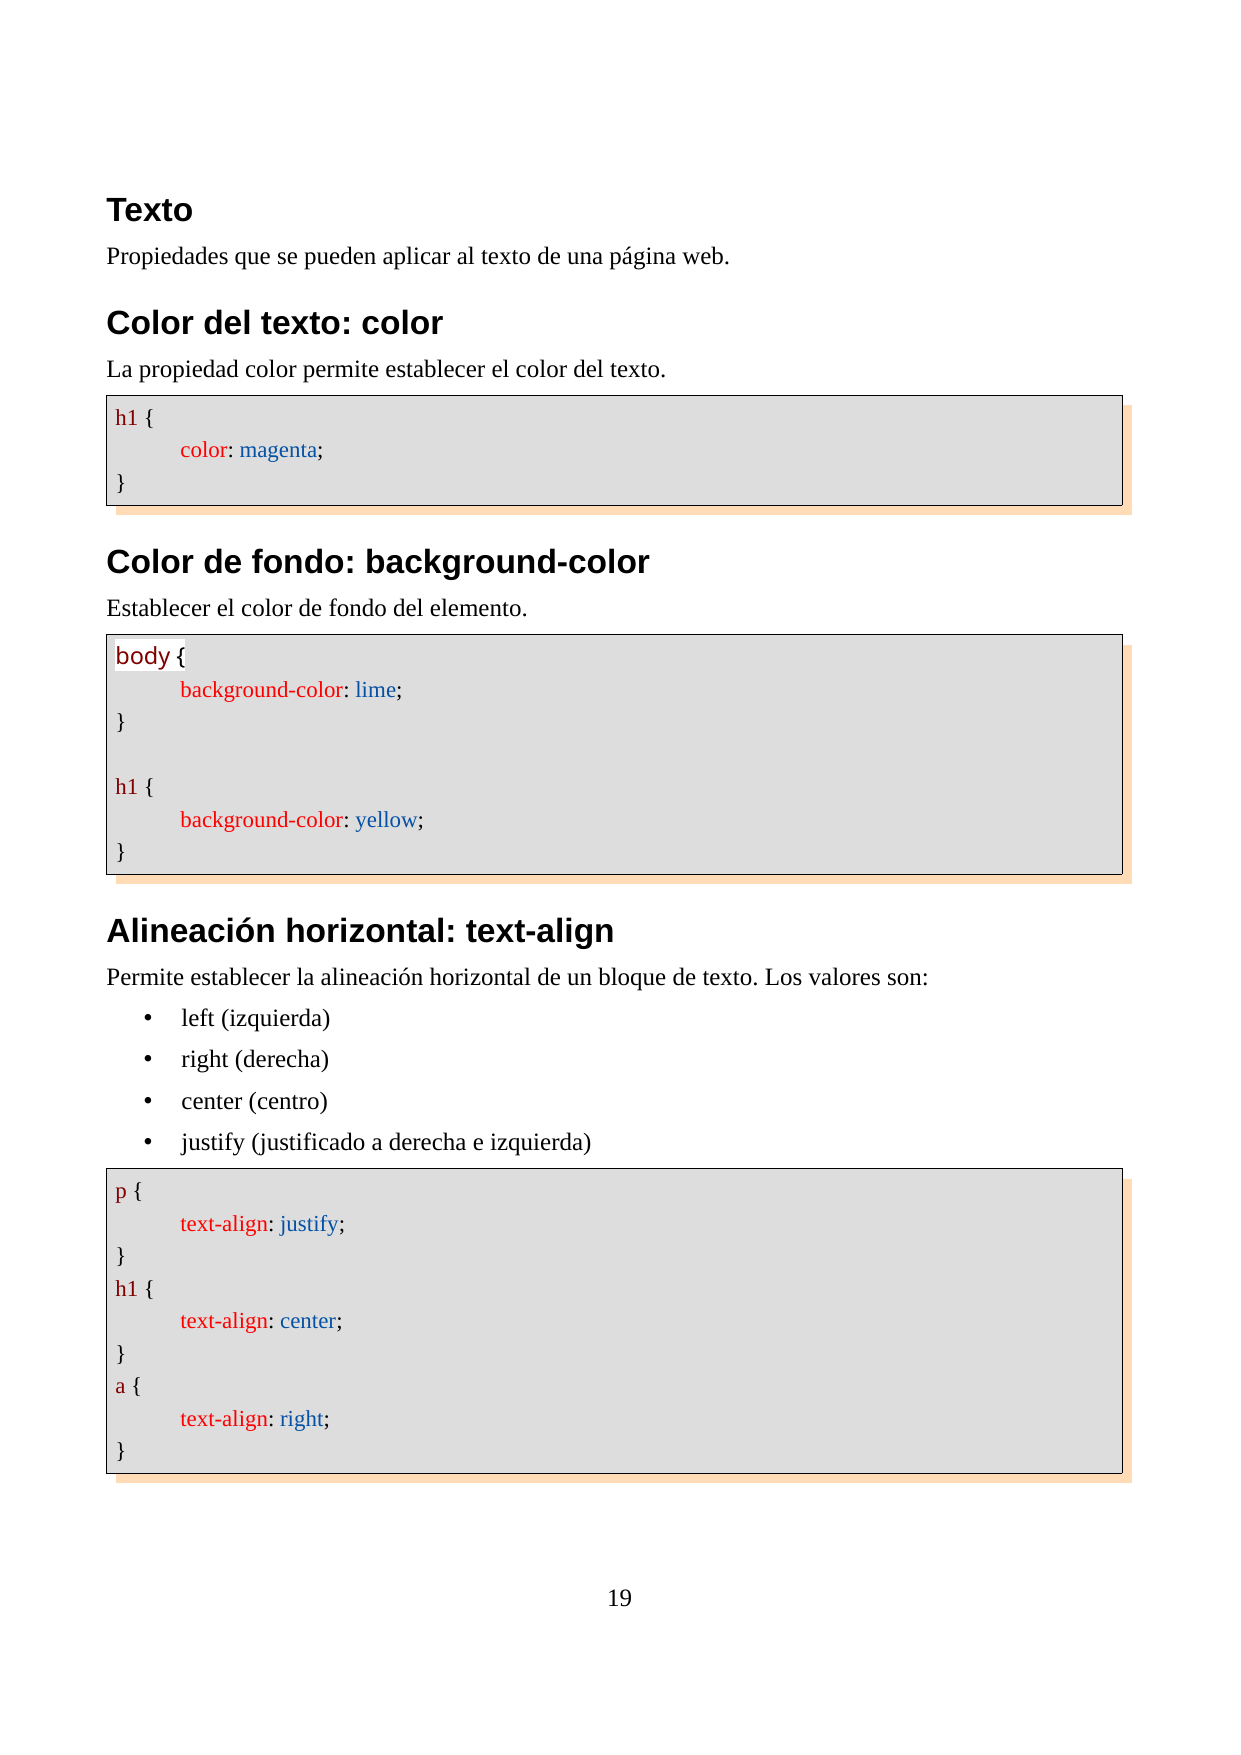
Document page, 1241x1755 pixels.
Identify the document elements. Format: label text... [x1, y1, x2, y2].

text background-color: yellow; [107, 797, 1122, 829]
text Establecer el color de fondo del elemento. [106, 593, 1132, 622]
text text-align: justify; [107, 1201, 1122, 1233]
text h1 { [107, 396, 1122, 428]
text h1 { [107, 1266, 1122, 1298]
text Propiedades que se pueden aplicar al texto de una página web. [106, 241, 1132, 269]
text text-align: center; [107, 1298, 1122, 1331]
text Permite establecer la alineación horizontal de un bloque de texto. Los valores son: [106, 962, 1132, 991]
text } [107, 1428, 1122, 1473]
text background-color: lime; [107, 667, 1122, 699]
text } [107, 699, 1122, 732]
list justify (justificado a derecha e izquierda) [144, 1127, 1132, 1156]
text text-align: right; [107, 1396, 1122, 1428]
list center (centro) [144, 1086, 1132, 1114]
subtitle Color del texto: color [106, 303, 1132, 341]
list left (izquierda) [144, 1003, 1132, 1032]
text } [107, 1331, 1122, 1363]
text } [107, 1233, 1122, 1266]
text La propiedad color permite establecer el color del texto. [106, 354, 1132, 383]
list right (derecha) [144, 1044, 1132, 1073]
text } [107, 460, 1122, 505]
text p { [107, 1169, 1122, 1201]
subtitle Alineación horizontal: text-align [106, 911, 1132, 949]
text } [107, 829, 1122, 874]
text color: magenta; [107, 428, 1122, 460]
text h1 { [107, 764, 1122, 797]
subtitle Color de fondo: background-color [106, 542, 1132, 581]
subtitle Texto [106, 189, 1132, 228]
text a { [107, 1363, 1122, 1396]
text body { [107, 635, 1122, 667]
